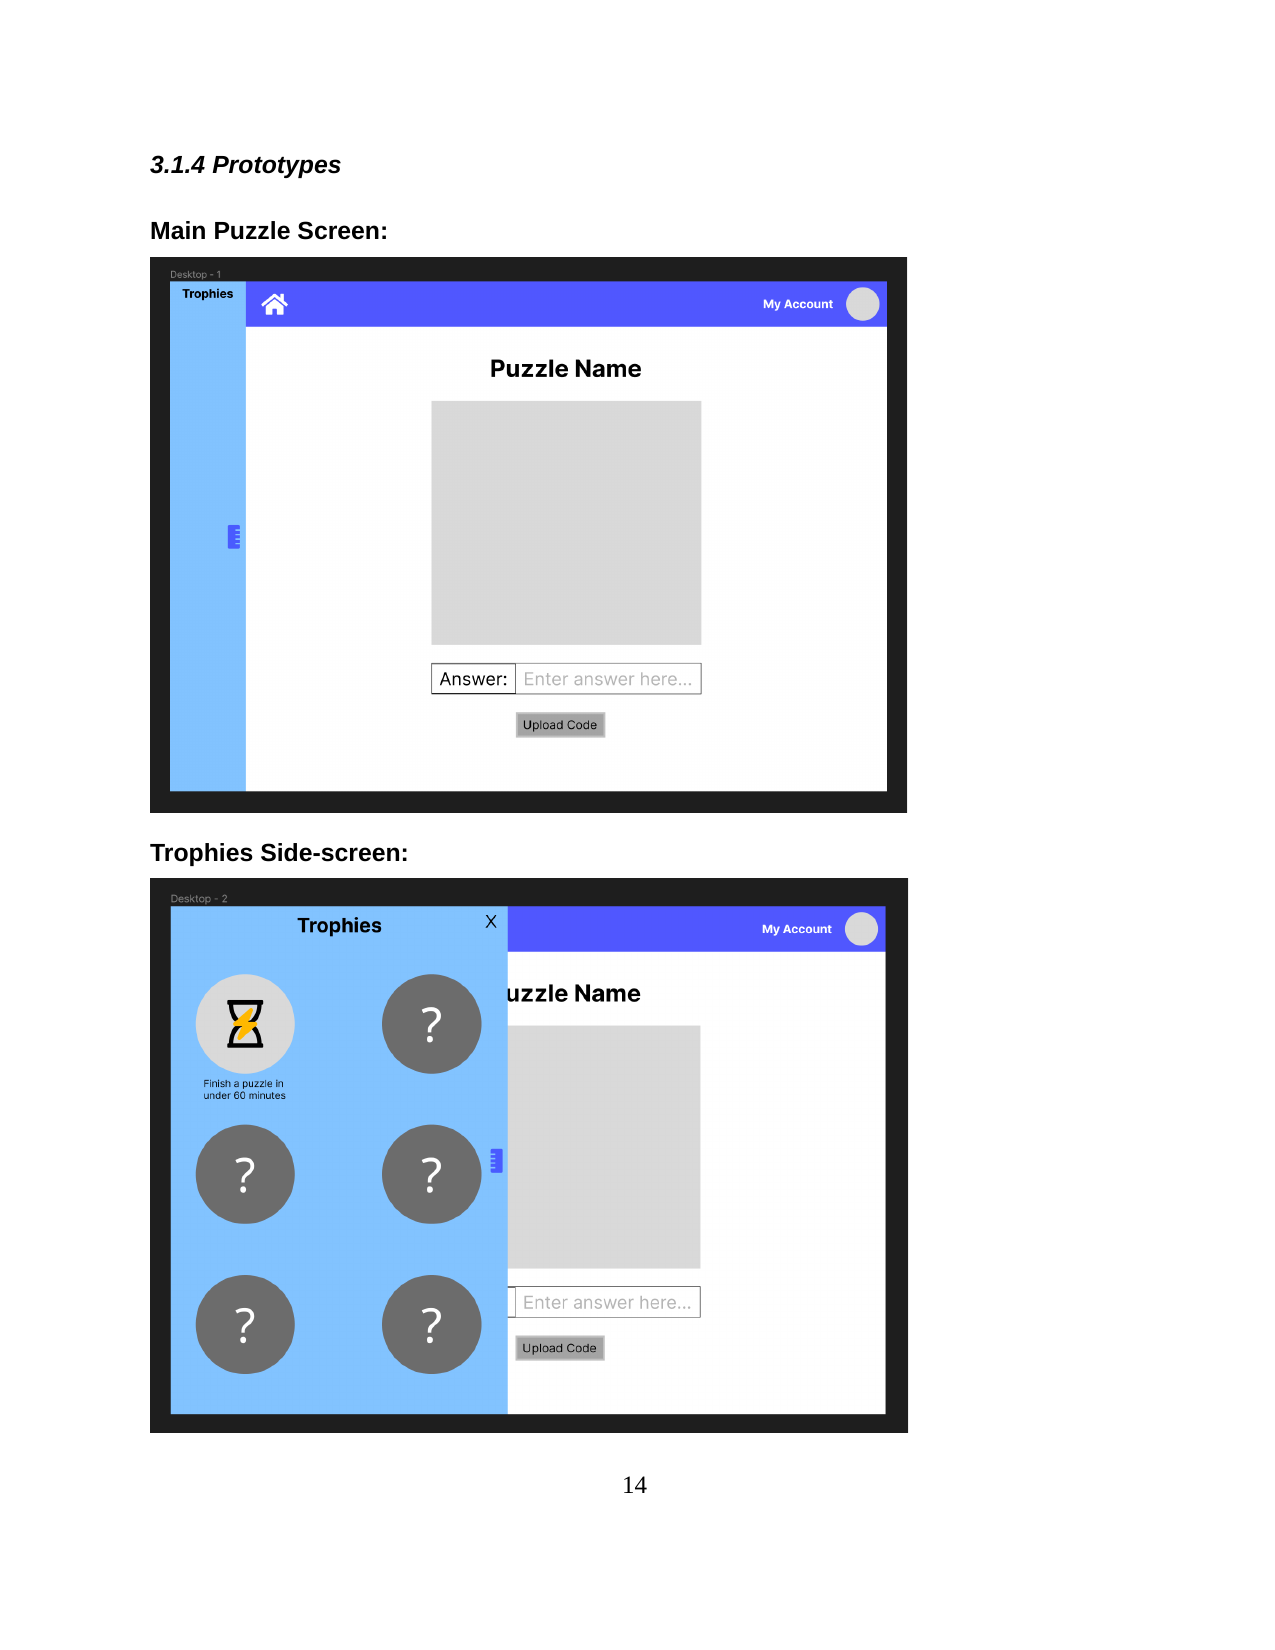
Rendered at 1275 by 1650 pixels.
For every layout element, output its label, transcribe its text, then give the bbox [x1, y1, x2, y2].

picture [150, 257, 908, 813]
picture [150, 878, 909, 1433]
subtitle Main Puzzle Screen: [150, 216, 1125, 244]
subtitle Trophies Side-screen: [150, 838, 1125, 866]
subtitle 3.1.4 Prototypes [150, 150, 1125, 178]
